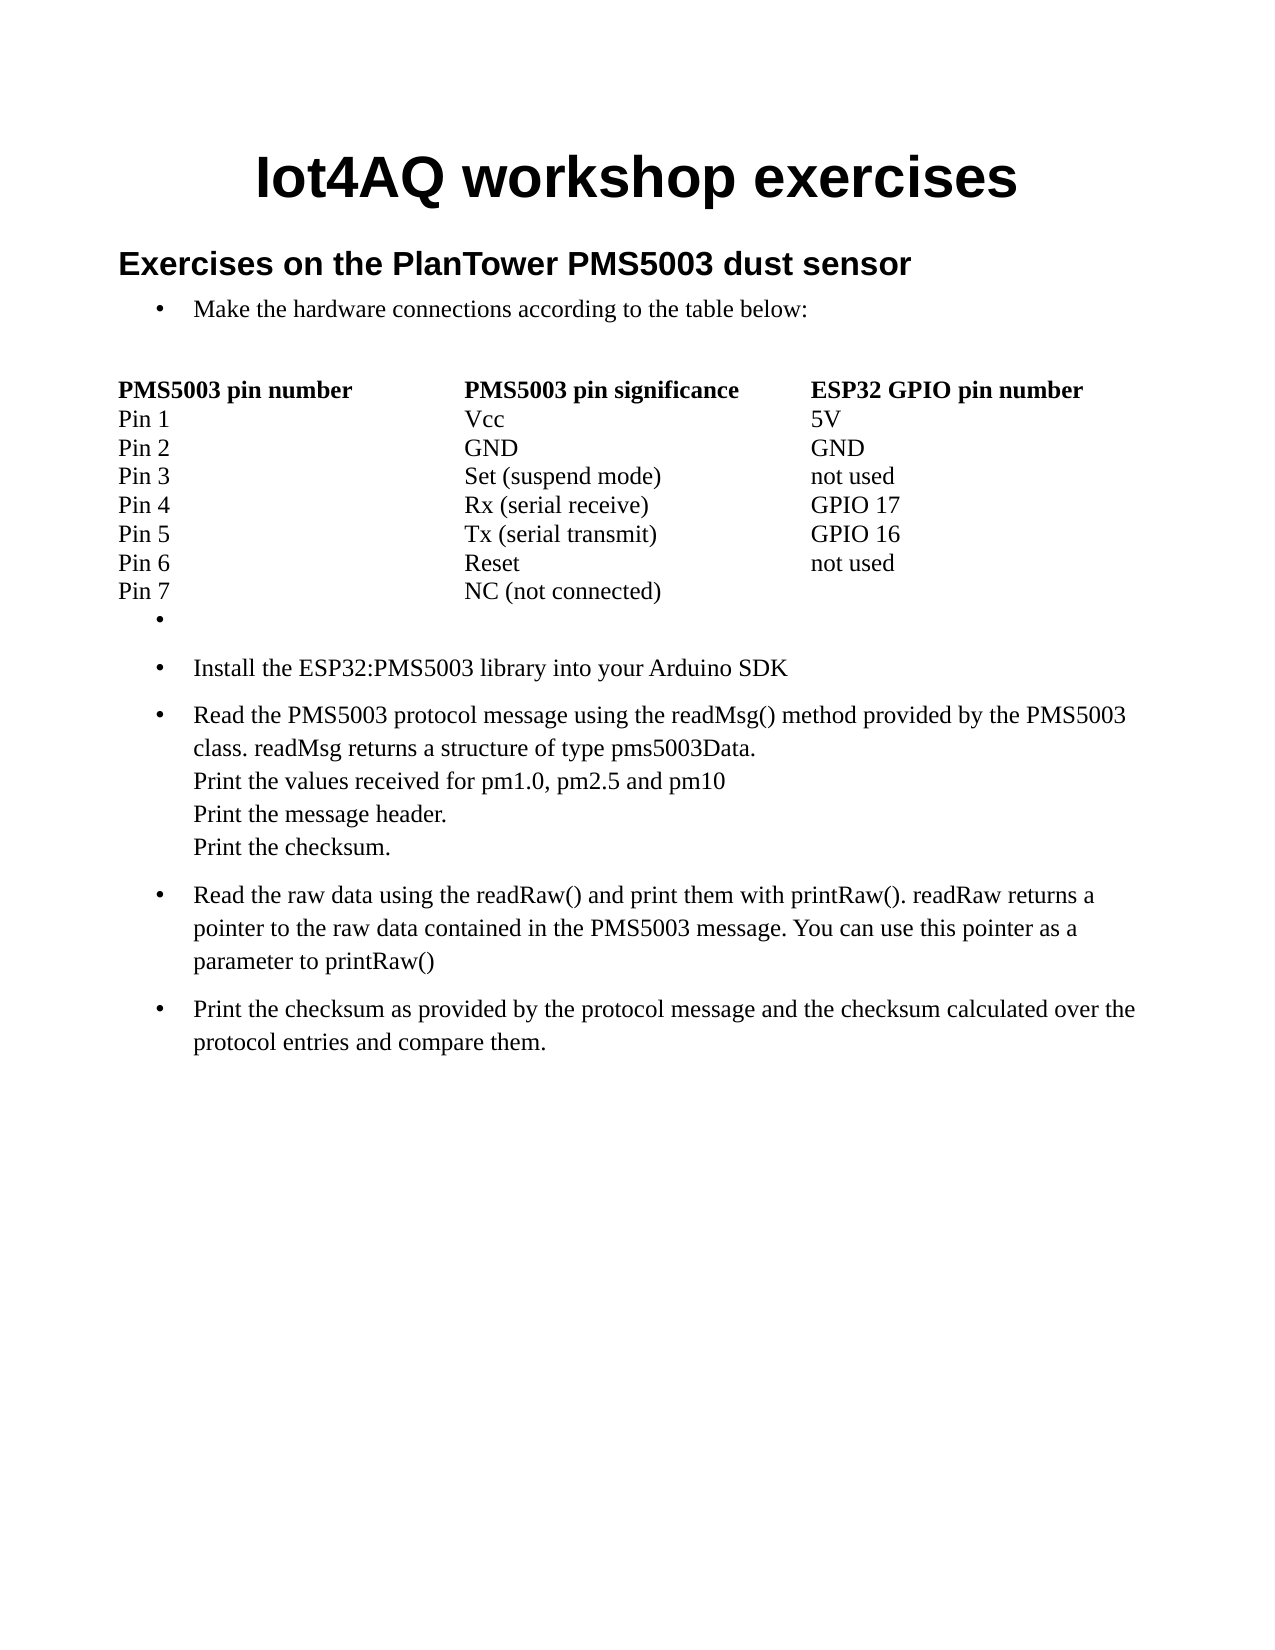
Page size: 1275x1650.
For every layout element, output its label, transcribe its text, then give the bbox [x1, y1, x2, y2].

title Iot4AQ workshop exercises [118, 143, 1157, 210]
table_header PMS5003 pin significance [464, 375, 811, 404]
subtitle Exercises on the PlanTower PMS5003 dust sensor [118, 243, 1157, 282]
table_cell Pin 6 [118, 548, 464, 576]
table_cell Pin 1 [118, 404, 464, 433]
table_cell Pin 5 [118, 519, 464, 548]
list Print the checksum as provided by the protocol message and the checksum calculated over the protocol entries and compare them. [156, 994, 1157, 1055]
table_header PMS5003 pin number [118, 375, 464, 404]
table_cell GPIO 16 [811, 519, 1157, 548]
list Install the ESP32:PMS5003 library into your Arduino SDK [156, 653, 1157, 681]
table_cell Pin 7 [118, 576, 464, 605]
table_cell Rx (serial receive) [464, 490, 811, 519]
list Read the raw data using the readRaw() and print them with printRaw(). readRaw returns a pointer to the raw data contained in the PMS5003 message. You can use this pointer as a parameter to printRaw() [156, 880, 1157, 975]
table_cell not used [811, 461, 1157, 490]
table_cell Tx (serial transmit) [464, 519, 811, 548]
list Read the PMS5003 protocol message using the readMsg() method provided by the PMS5003 class. readMsg returns a structure of type pms5003Data. Print the values received for pm1.0, pm2.5 and pm10 Print the message header. Print the checksum. [156, 700, 1157, 861]
table_cell GPIO 17 [811, 490, 1157, 519]
table_cell GND [811, 433, 1157, 461]
table_cell Pin 3 [118, 461, 464, 490]
table_cell Reset [464, 548, 811, 576]
table_cell GND [464, 433, 811, 461]
table_cell Set (suspend mode) [464, 461, 811, 490]
table_header ESP32 GPIO pin number [811, 375, 1157, 404]
table_cell 5V [811, 404, 1157, 433]
table_cell Vcc [464, 404, 811, 433]
list Make the hardware connections according to the table below: [156, 294, 1157, 356]
table_cell [811, 576, 1157, 605]
table_cell Pin 4 [118, 490, 464, 519]
table_cell Pin 2 [118, 433, 464, 461]
table_cell not used [811, 548, 1157, 576]
table_cell NC (not connected) [464, 576, 811, 605]
